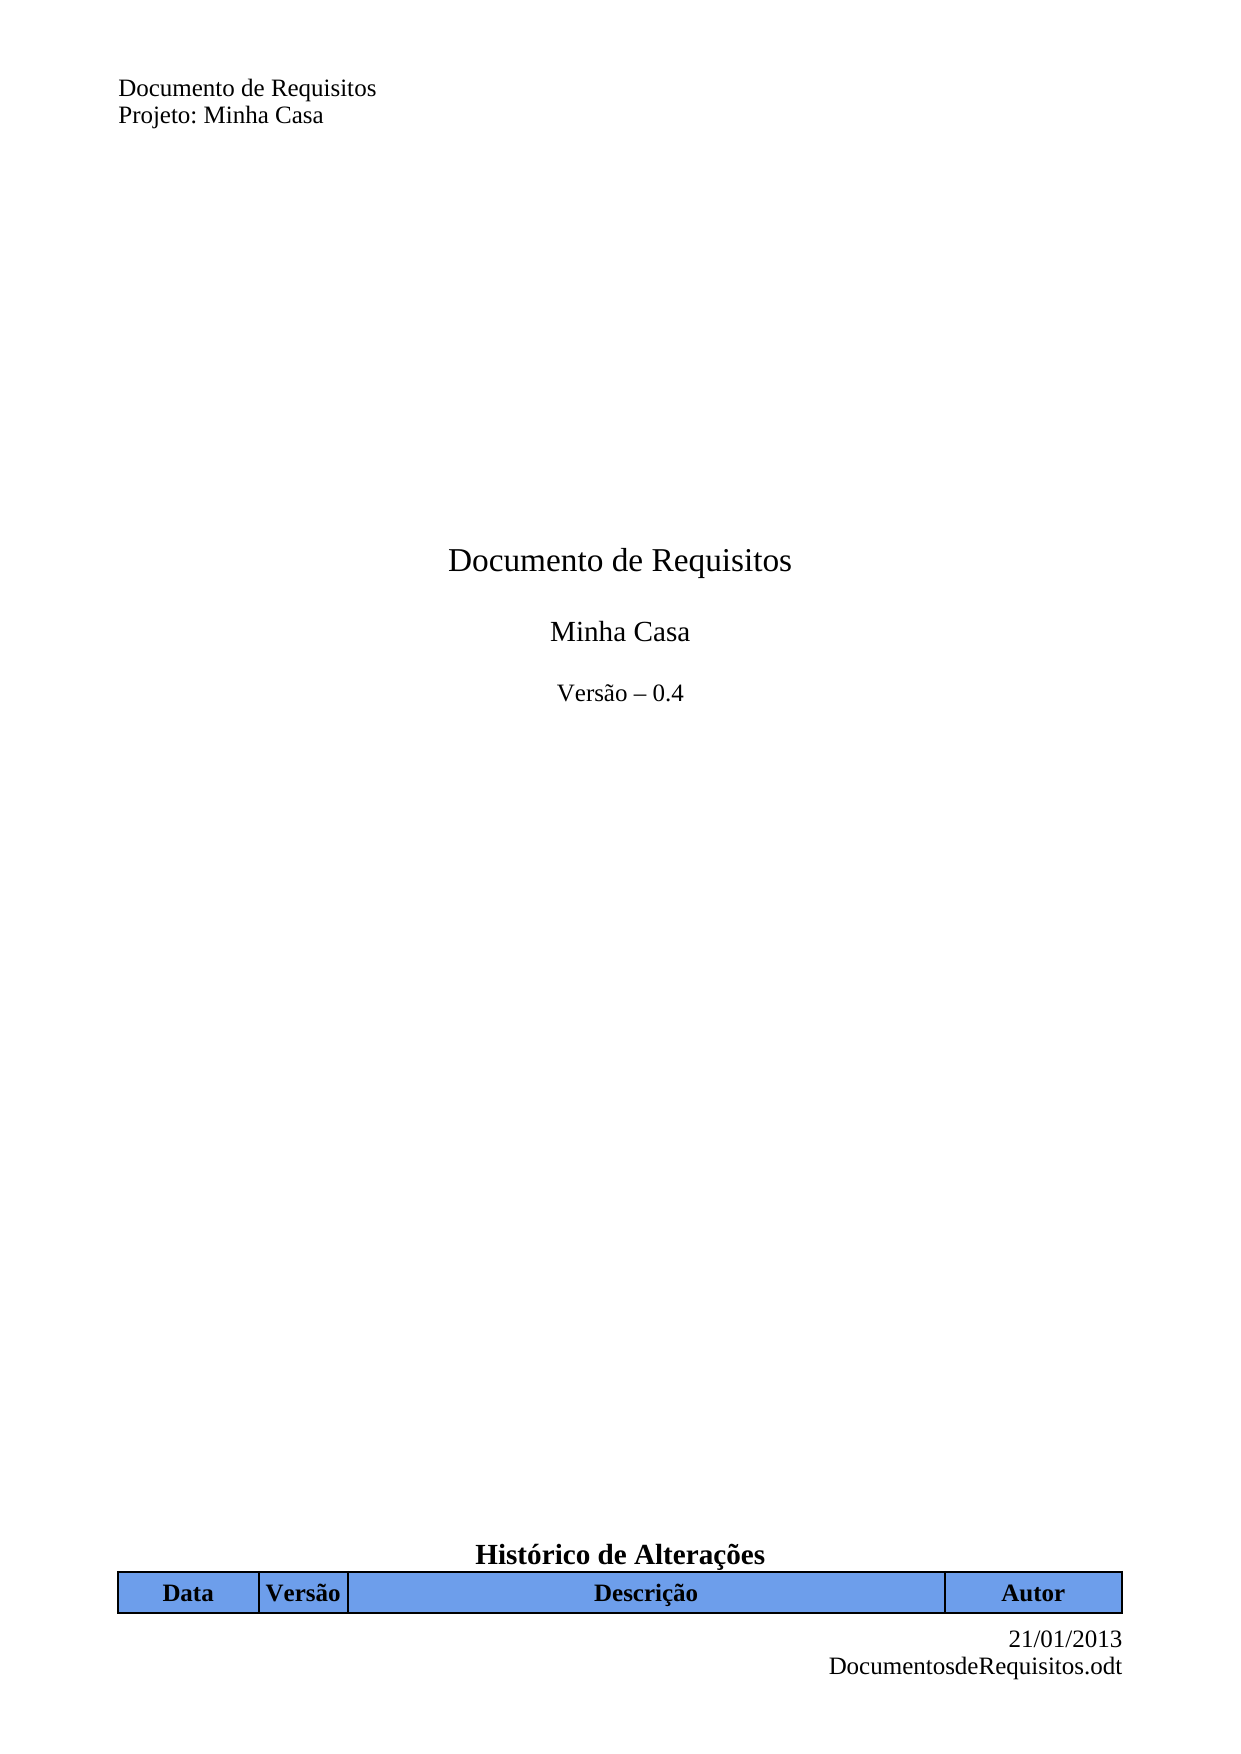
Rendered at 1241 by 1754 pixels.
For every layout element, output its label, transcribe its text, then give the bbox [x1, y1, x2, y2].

text Histórico de Alterações [118, 1538, 1122, 1571]
text Minha Casa [118, 615, 1122, 647]
table_header Versão [260, 1573, 347, 1612]
text Versão – 0.4 [118, 679, 1122, 707]
text Documento de Requisitos [118, 541, 1122, 578]
table_header Data [119, 1573, 258, 1612]
table_header Descrição [349, 1573, 944, 1612]
table_header Autor [946, 1573, 1121, 1612]
